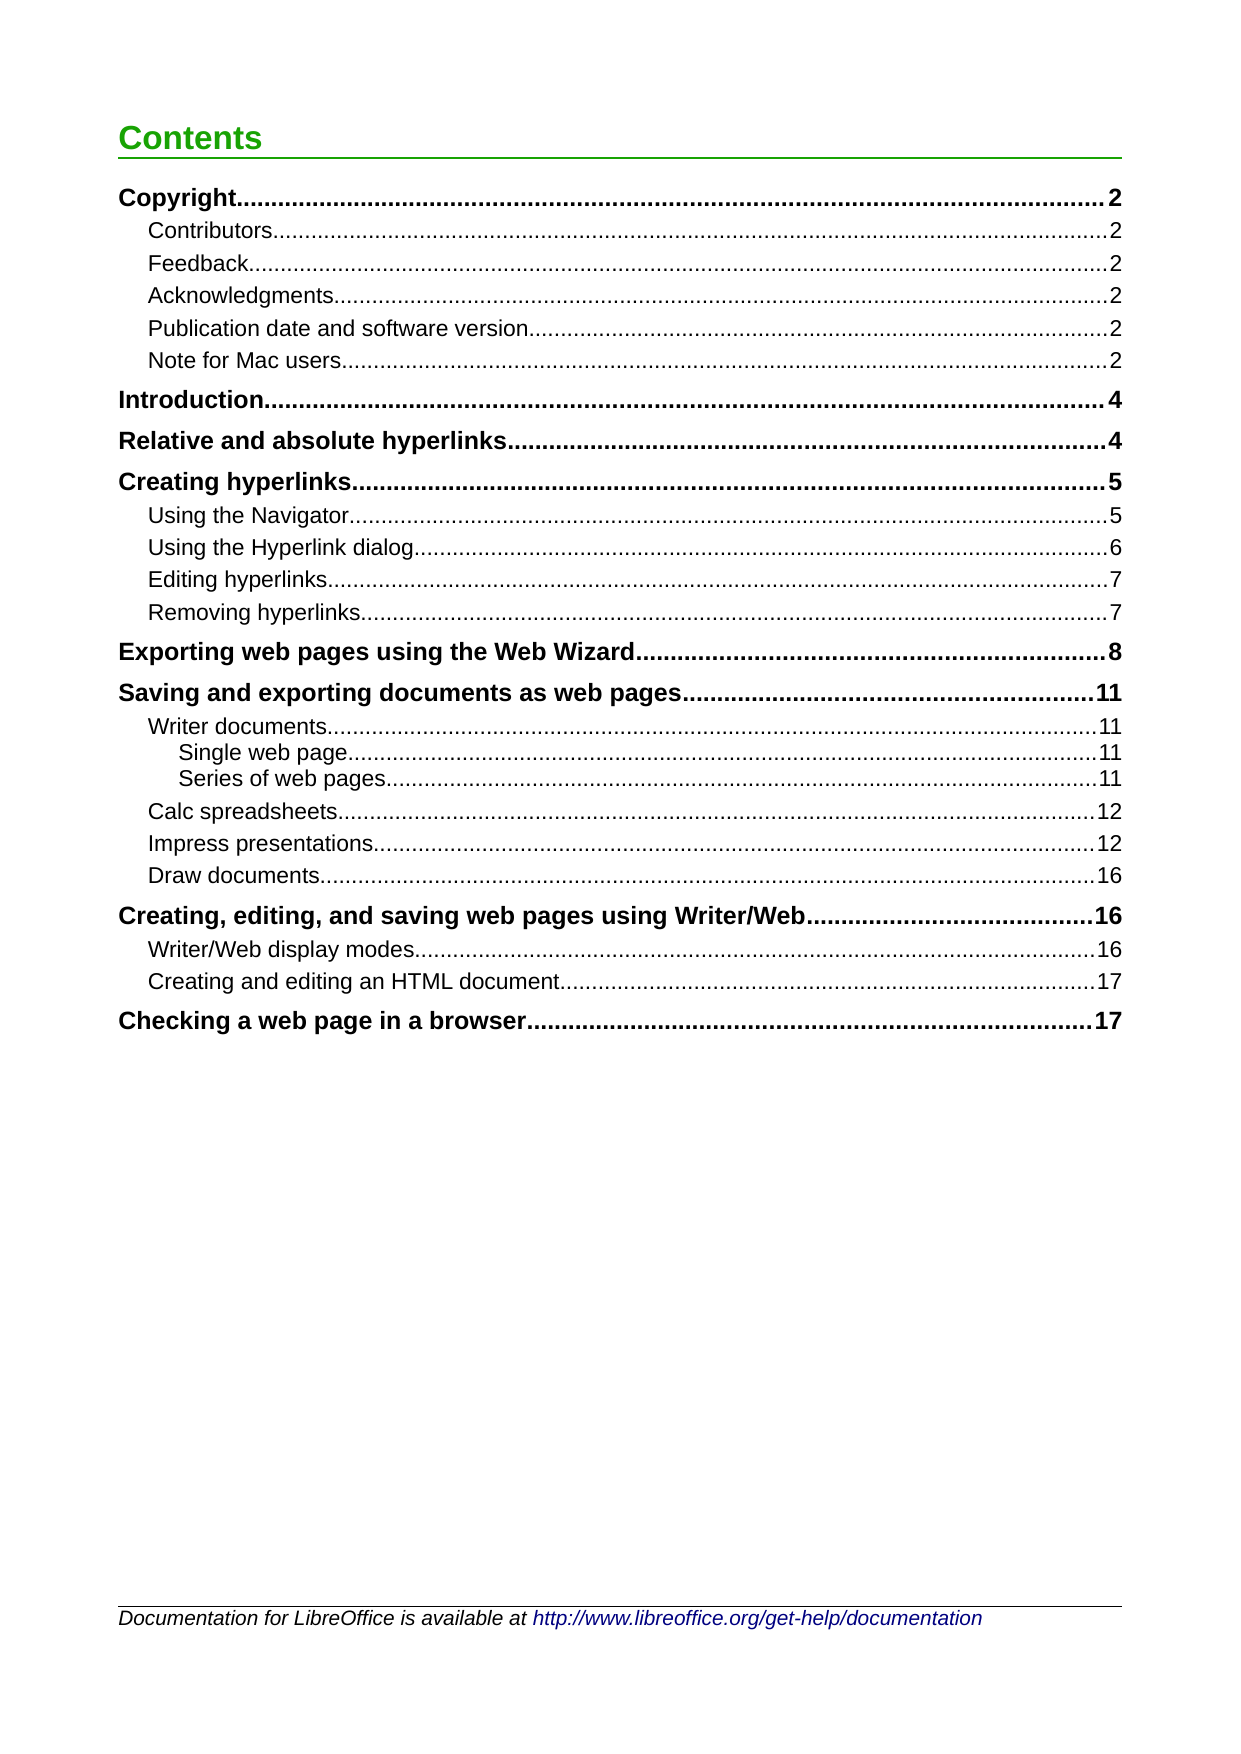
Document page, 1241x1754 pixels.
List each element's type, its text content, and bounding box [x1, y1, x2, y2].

text Creating and editing an HTML document 17 [148, 968, 1122, 994]
text Relative and absolute hyperlinks 4 [118, 426, 1122, 455]
text Writer/Web display modes 16 [148, 936, 1122, 962]
text Series of web pages 11 [178, 765, 1122, 792]
text Removing hyperlinks 7 [148, 599, 1122, 625]
text Single web page 11 [178, 739, 1122, 765]
text Exporting web pages using the Web Wizard 8 [118, 637, 1122, 666]
text Publication date and software version 2 [148, 314, 1122, 341]
text Calc spreadsheets 12 [148, 798, 1122, 824]
text Introduction 4 [118, 385, 1122, 414]
text Contributors 2 [148, 217, 1122, 244]
text Using the Navigator 5 [148, 502, 1122, 528]
text Checking a web page in a browser 17 [118, 1006, 1122, 1035]
text Editing hyperlinks 7 [148, 566, 1122, 593]
text Acknowledgments 2 [148, 282, 1122, 308]
text Writer documents 11 [148, 713, 1122, 739]
text Copyright 2 [118, 183, 1122, 211]
subtitle Contents [118, 118, 1122, 157]
text Using the Hyperlink dialog 6 [148, 534, 1122, 560]
text Creating hyperlinks 5 [118, 467, 1122, 496]
text Saving and exporting documents as web pages 11 [118, 678, 1122, 707]
text Creating, editing, and saving web pages using Writer/Web 16 [118, 901, 1122, 929]
text Feedback 2 [148, 250, 1122, 276]
text Note for Mac users 2 [148, 347, 1122, 373]
text Impress presentations 12 [148, 830, 1122, 856]
text Draw documents 16 [148, 862, 1122, 889]
